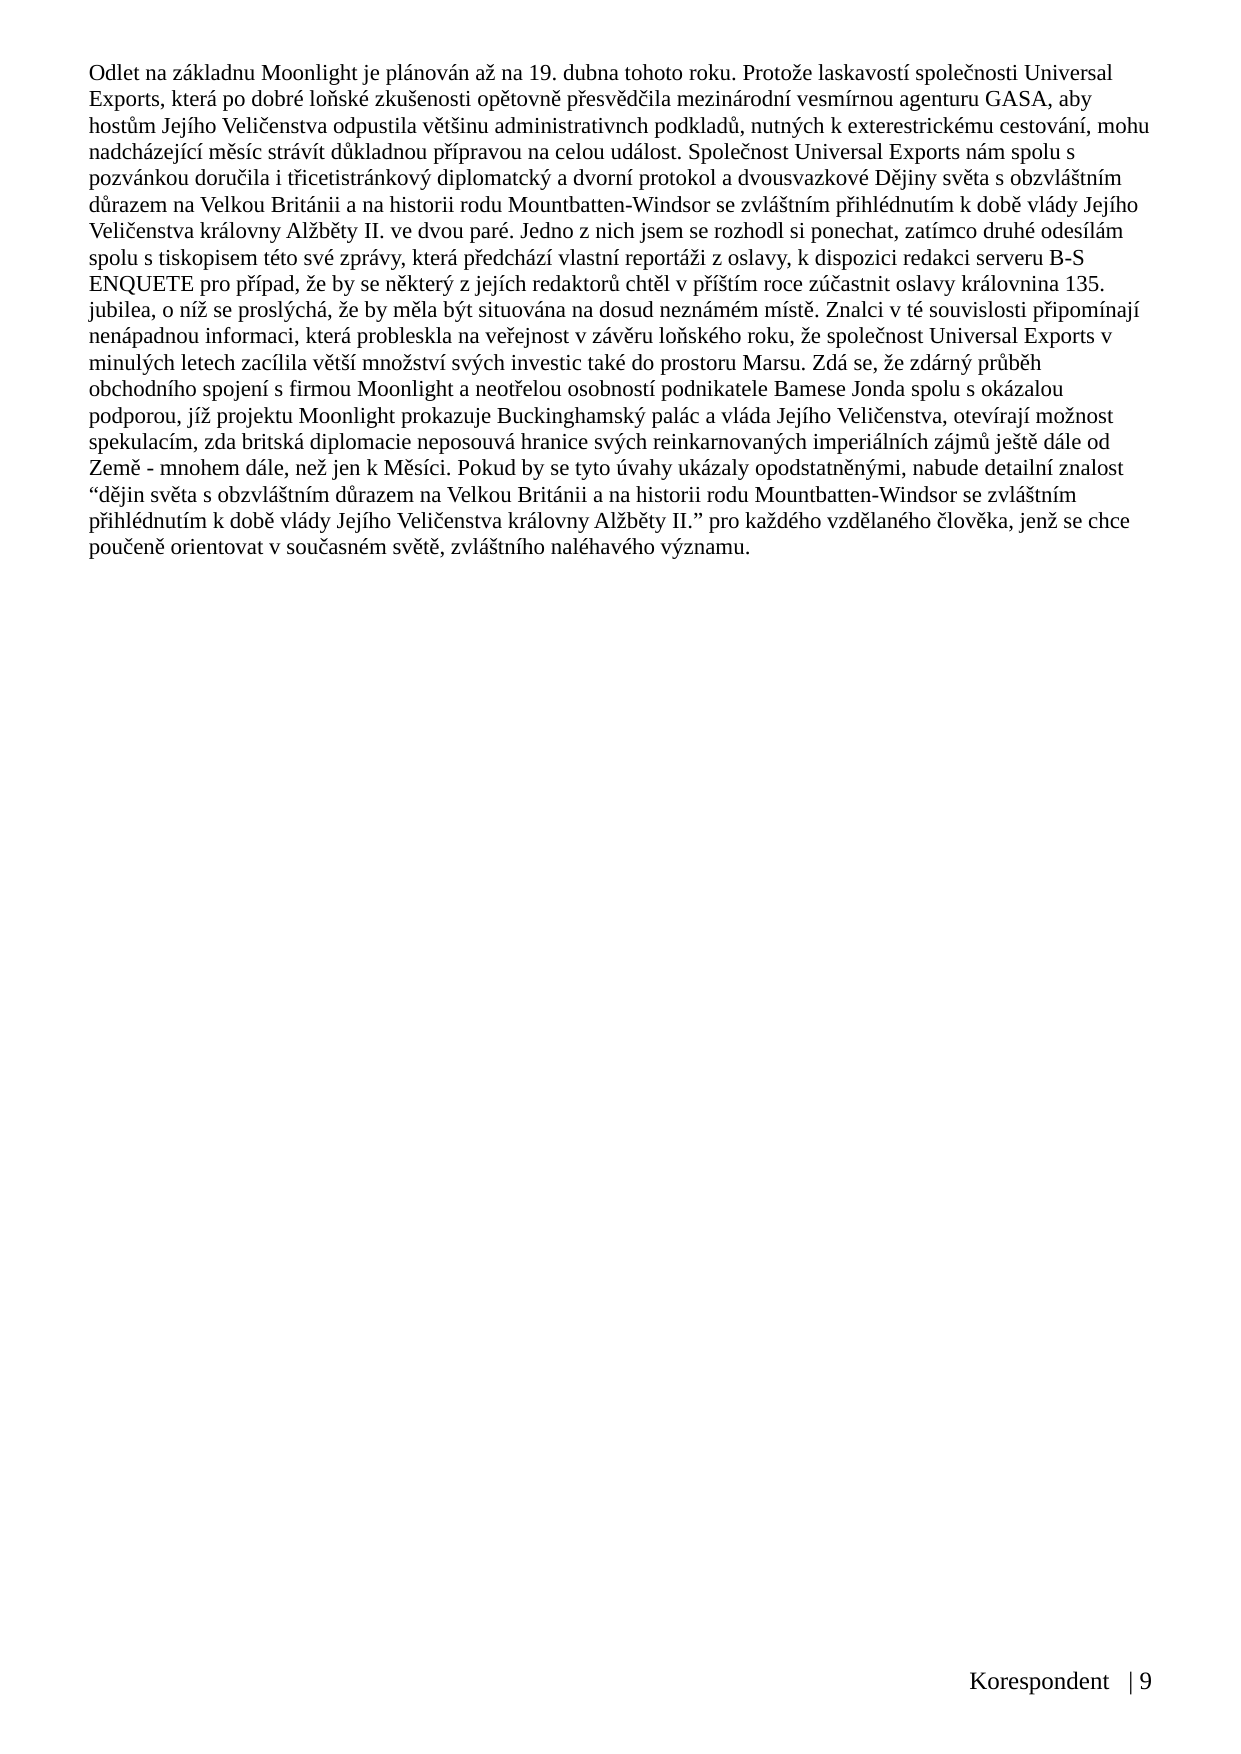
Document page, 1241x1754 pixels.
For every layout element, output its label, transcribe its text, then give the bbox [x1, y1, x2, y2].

text Odlet na základnu Moonlight je plánován až na 19. dubna tohoto roku. Protože laskavostí společnosti Universal Exports, která po dobré loňské zkušenosti opětovně přesvědčila mezinárodní vesmírnou agenturu GASA, aby hostům Jejího Veličenstva odpustila většinu administrativnch podkladů, nutných k exterestrickému cestování, mohu nadcházející měsíc strávít důkladnou přípravou na celou událost. Společnost Universal Exports nám spolu s pozvánkou doručila i třicetistránkový diplomatcký a dvorní protokol a dvousvazkové Dějiny světa s obzvláštním důrazem na Velkou Británii a na historii rodu Mountbatten-Windsor se zvláštním přihlédnutím k době vlády Jejího Veličenstva královny Alžběty II. ve dvou paré. Jedno z nich jsem se rozhodl si ponechat, zatímco druhé odesílám spolu s tiskopisem této své zprávy, která předchází vlastní reportáži z oslavy, k dispozici redakci serveru B-S ENQUETE pro případ, že by se některý z jejích redaktorů chtěl v příštím roce zúčastnit oslavy královnina 135. jubilea, o níž se proslýchá, že by měla být situována na dosud neznámém místě. Znalci v té souvislosti připomínají nenápadnou informaci, která probleskla na veřejnost v závěru loňského roku, že společnost Universal Exports v minulých letech zacílila větší množství svých investic také do prostoru Marsu. Zdá se, že zdárný průběh obchodního spojení s firmou Moonlight a neotřelou osobností podnikatele Bamese Jonda spolu s okázalou podporou, jíž projektu Moonlight prokazuje Buckinghamský palác a vláda Jejího Veličenstva, otevírají možnost spekulacím, zda britská diplomacie neposouvá hranice svých reinkarnovaných imperiálních zájmů ještě dále od Země - mnohem dále, než jen k Měsíci. Pokud by se tyto úvahy ukázaly opodstatněnými, nabude detailní znalost “dějin světa s obzvláštním důrazem na Velkou Británii a na historii rodu Mountbatten-Windsor se zvláštním přihlédnutím k době vlády Jejího Veličenstva královny Alžběty II.” pro každého vzdělaného člověka, jenž se chce poučeně orientovat v současném světě, zvláštního naléhavého významu. [88, 59, 1152, 560]
